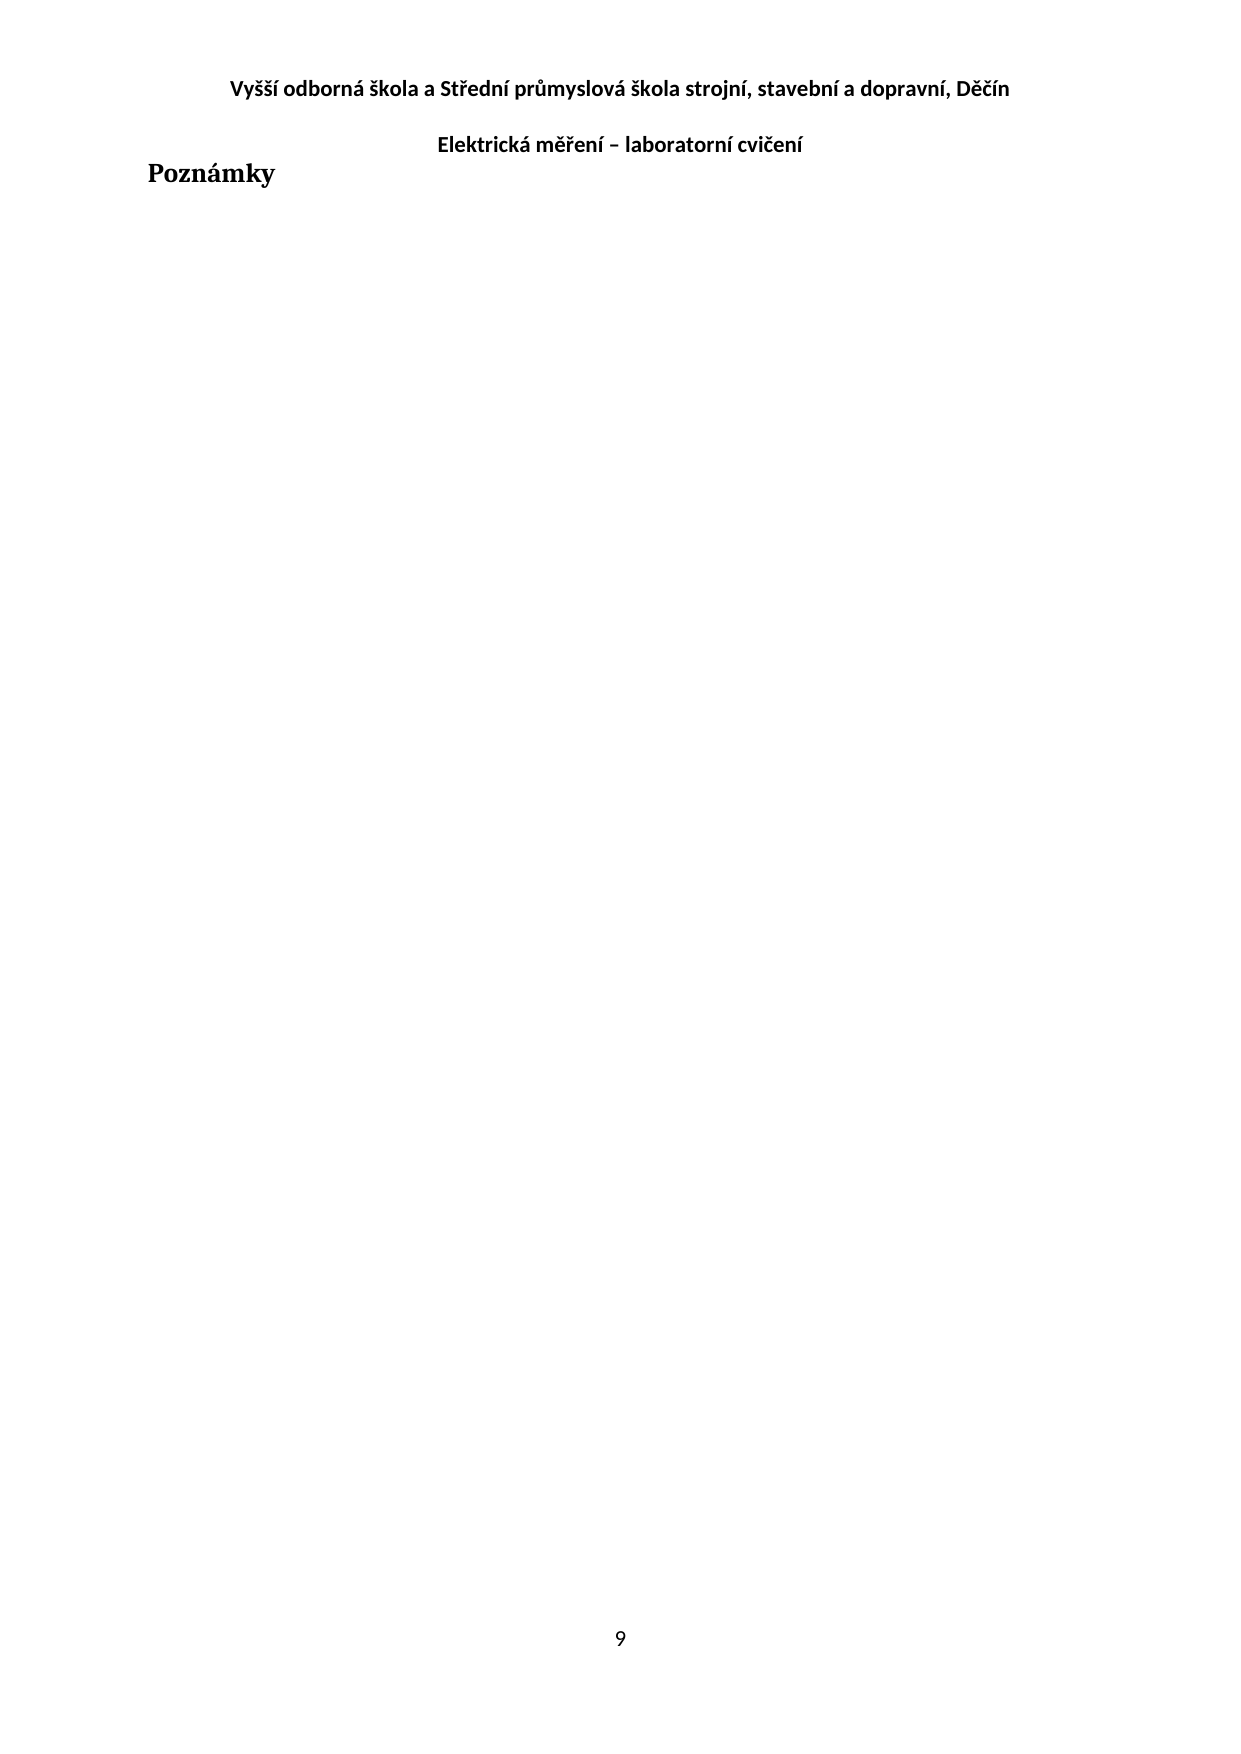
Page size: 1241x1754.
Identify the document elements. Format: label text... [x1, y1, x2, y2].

subtitle Poznámky [148, 158, 1093, 189]
